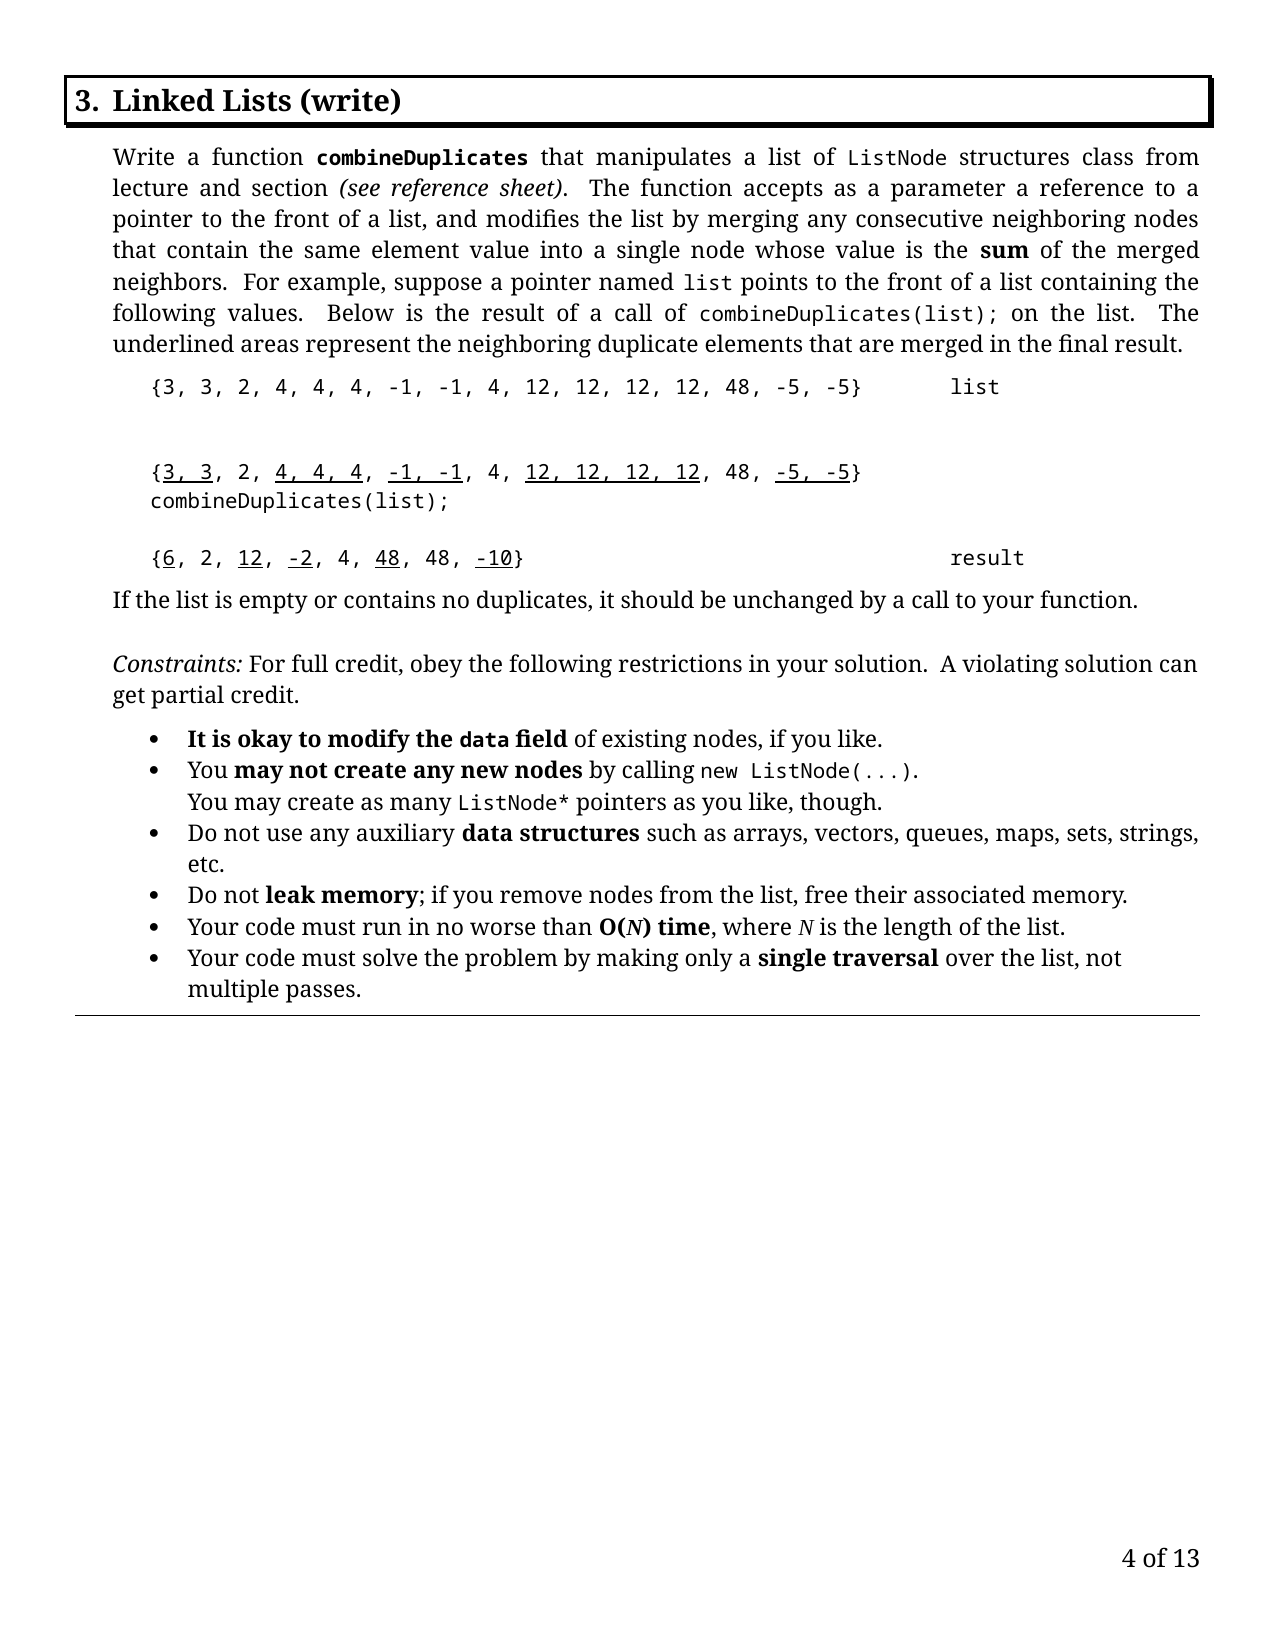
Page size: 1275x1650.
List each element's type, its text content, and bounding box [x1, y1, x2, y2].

text {6, 2, 12, -2, 4, 48, 48, -10} result [150, 543, 1200, 571]
list Do not use any auxiliary data structures such as arrays, vectors, queues, maps, sets, strings, etc. [150, 817, 1200, 879]
text Write a function combineDuplicates that manipulates a list of ListNode structures class from lecture and section (see reference sheet). The function accepts as a parameter a reference to a pointer to the front of a list, and modifies the list by merging any consecutive neighboring nodes that contain the same element value into a single node whose value is the sum of the merged neighbors. For example, suppose a pointer named list points to the front of a list containing the following values. Below is the result of a call of combineDuplicates(list); on the list. The underlined areas represent the neighboring duplicate elements that are merged in the final result. [112, 141, 1200, 359]
text {3, 3, 2, 4, 4, 4, -1, -1, 4, 12, 12, 12, 12, 48, -5, -5} combineDuplicates(list); [150, 457, 1200, 514]
list Do not leak memory; if you remove nodes from the list, free their associated memory. [150, 879, 1200, 911]
text {3, 3, 2, 4, 4, 4, -1, -1, 4, 12, 12, 12, 12, 48, -5, -5} list [150, 372, 1200, 400]
list Your code must run in no worse than O(N) time, where N is the length of the list. [150, 911, 1200, 942]
text If the list is empty or contains no duplicates, it should be unchanged by a call to your function. [112, 583, 1200, 615]
subtitle 3. Linked Lists (write) [67, 78, 1208, 122]
list You may not create any new nodes by calling new ListNode(...). You may create as many ListNode* pointers as you like, though. [150, 754, 1200, 817]
text Constraints: For full credit, obey the following restrictions in your solution. A violating solution can get partial credit. [112, 648, 1200, 711]
list It is okay to modify the data field of existing nodes, if you like. [150, 723, 1200, 754]
list Your code must solve the problem by making only a single traversal over the list, not multiple passes. [150, 942, 1200, 1004]
